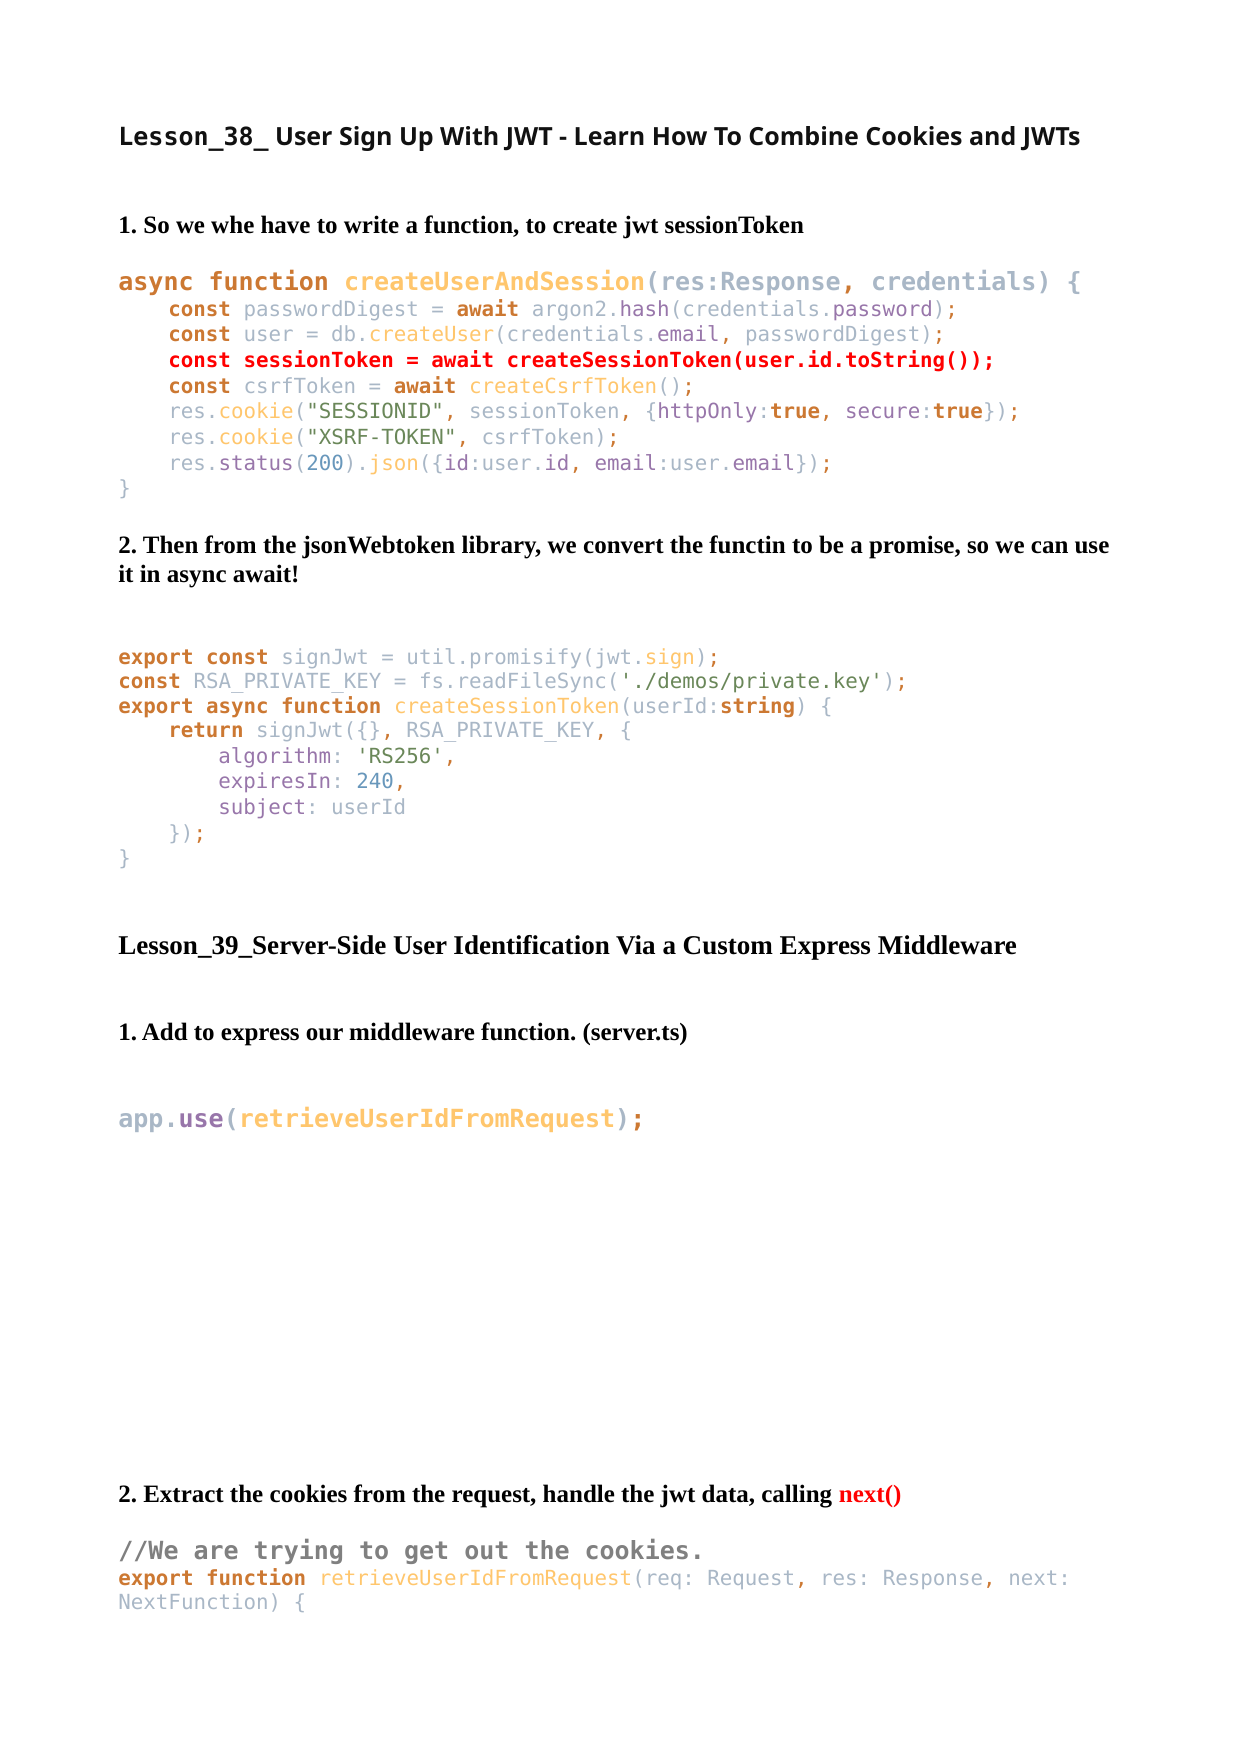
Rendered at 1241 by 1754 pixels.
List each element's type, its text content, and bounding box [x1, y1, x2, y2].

text expiresIn: 240, [118, 769, 1122, 795]
text export function retrieveUserIdFromRequest(req: Request, res: Response, next: NextFunction) { [118, 1566, 1122, 1614]
text //We are trying to get out the cookies. [118, 1537, 1122, 1566]
text app.use(retrieveUserIdFromRequest); [118, 1104, 1122, 1133]
text res.cookie("XSRF-TOKEN", csrfToken); [118, 425, 1122, 451]
text const sessionToken = await createSessionToken(user.id.toString()); [118, 348, 1122, 374]
text export const signJwt = util.promisify(jwt.sign); [118, 645, 1122, 669]
text res.status(200).json({id:user.id, email:user.email}); [118, 451, 1122, 476]
text Lesson_39_Server-Side User Identification Via a Custom Express Middleware [118, 929, 1122, 960]
text 2. Then from the jsonWebtoken library, we convert the functin to be a promise, so we can use it in async await! [118, 530, 1122, 587]
text export async function createSessionToken(userId:string) { [118, 694, 1122, 718]
text return signJwt({}, RSA_PRIVATE_KEY, { [118, 718, 1122, 744]
text }); [118, 821, 1122, 846]
text 2. Extract the cookies from the request, handle the jwt data, calling next() [118, 1479, 1122, 1508]
text res.cookie("SESSIONID", sessionToken, {httpOnly:true, secure:true}); [118, 399, 1122, 425]
text } [118, 476, 1122, 500]
text 1. So we whe have to write a function, to create jwt sessionToken [118, 210, 1122, 239]
text const csrfToken = await createCsrfToken(); [118, 374, 1122, 399]
text const RSA_PRIVATE_KEY = fs.readFileSync('./demos/private.key'); [118, 669, 1122, 694]
text } [118, 846, 1122, 871]
text Lesson_38_ User Sign Up With JWT - Learn How To Combine Cookies and JWTs [118, 118, 1122, 152]
text const passwordDigest = await argon2.hash(credentials.password); [118, 297, 1122, 322]
text async function createUserAndSession(res:Response, credentials) { [118, 268, 1122, 297]
text 1. Add to express our middleware function. (server.ts) [118, 1017, 1122, 1046]
text subject: userId [118, 795, 1122, 821]
text const user = db.createUser(credentials.email, passwordDigest); [118, 322, 1122, 348]
text algorithm: 'RS256', [118, 744, 1122, 769]
